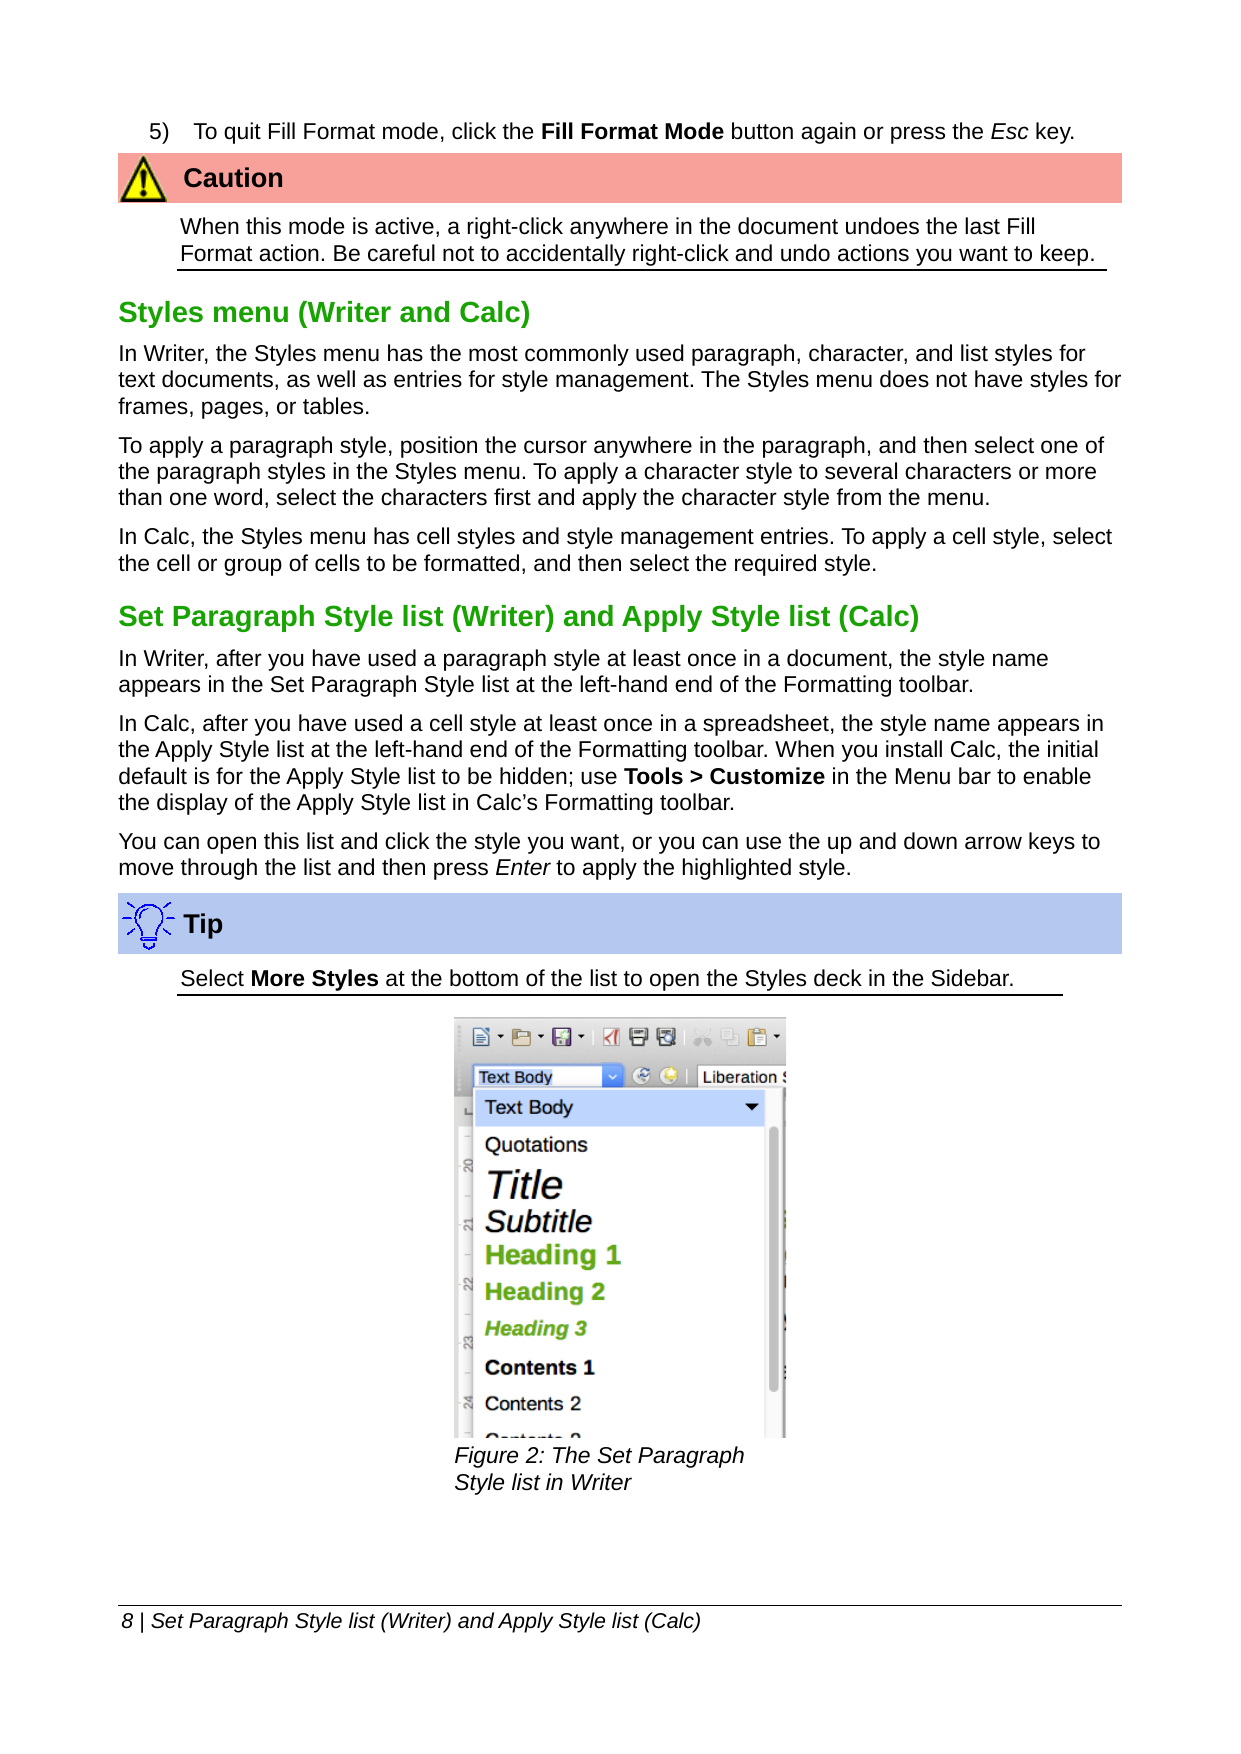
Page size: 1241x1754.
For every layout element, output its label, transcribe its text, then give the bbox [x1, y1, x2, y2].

list To quit Fill Format mode, click the Fill Format Mode button again or press the Esc key. [169, 118, 1122, 144]
text When this mode is active, a right-click anywhere in the document undoes the last Fill Format action. Be careful not to accidentally right-click and undo actions you want to keep. [177, 210, 1107, 269]
text In Calc, the Styles menu has cell styles and style management entries. To apply a cell style, select the cell or group of cells to be formatted, and then select the required style. [118, 523, 1122, 576]
picture [119, 894, 179, 954]
text To apply a paragraph style, position the cursor anywhere in the paragraph, and then select one of the paragraph styles in the Styles menu. To apply a character style to several characters or more than one word, select the characters first and apply the character style from the menu. [118, 432, 1122, 511]
text Figure 2: The Set Paragraph Style list in Writer [454, 1438, 786, 1495]
text In Writer, the Styles menu has the most commonly used paragraph, character, and list styles for text documents, as well as entries for style management. The Styles menu does not have styles for frames, pages, or tables. [118, 340, 1122, 419]
text Select More Styles at the bottom of the list to open the Styles deck in the Sidebar. [177, 962, 1063, 994]
subtitle Styles menu (Writer and Calc) [118, 295, 1122, 328]
picture [454, 1017, 787, 1438]
text In Calc, after you have used a cell style at least once in a spreadsheet, the style name appears in the Apply Style list at the left-hand end of the Formatting toolbar. When you install Calc, the initial default is for the Apply Style list to be hidden; use Tools > Customize in the Menu bar to enable the display of the Apply Style list in Calc’s Formatting toolbar. [118, 710, 1122, 815]
picture [119, 154, 167, 202]
subtitle Set Paragraph Style list (Writer) and Apply Style list (Calc) [118, 599, 1122, 633]
subtitle Tip [118, 893, 1122, 954]
subtitle Caution [118, 153, 1122, 203]
text You can open this list and click the style you want, or you can use the up and down arrow keys to move through the list and then press Enter to apply the highlighted style. [118, 828, 1122, 881]
text In Writer, after you have used a paragraph style at least once in a document, the style name appears in the Set Paragraph Style list at the left-hand end of the Formatting toolbar. [118, 645, 1122, 697]
